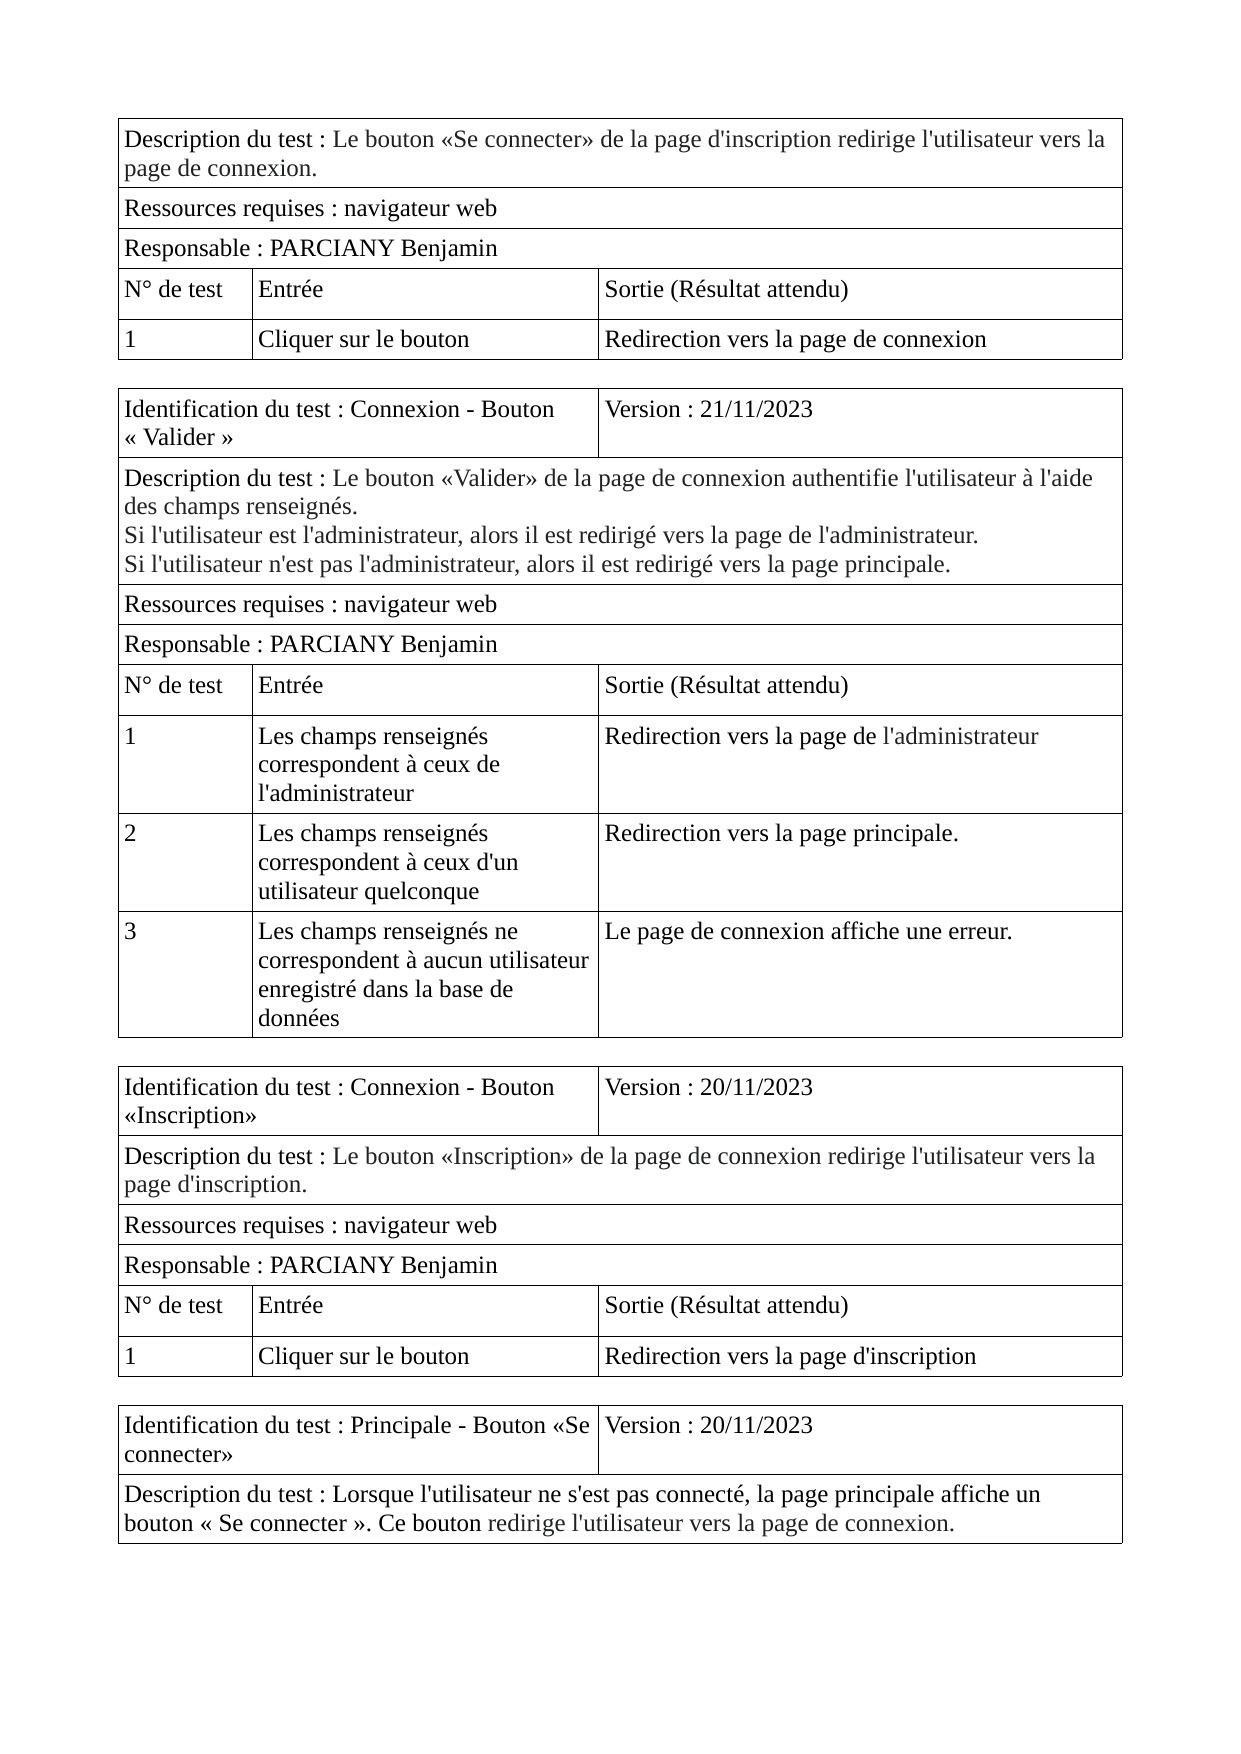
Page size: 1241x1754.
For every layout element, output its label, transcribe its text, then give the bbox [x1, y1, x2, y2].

table_cell Cliquer sur le bouton [253, 320, 598, 359]
table_cell 2 [119, 814, 252, 911]
table_cell 1 [119, 1337, 252, 1376]
table_header Version : 21/11/2023 [599, 389, 1122, 457]
table_cell 1 [119, 320, 252, 359]
table_cell Description du test : Le bouton «Valider» de la page de connexion authentifie l'utilisateur à l'aide des champs renseignés. Si l'utilisateur est l'administrateur, alors il est redirigé vers la page de l'administrateur. Si l'utilisateur n'est pas l'administrateur, alors il est redirigé vers la page principale. [119, 458, 1122, 583]
table_cell N° de test [119, 1286, 252, 1336]
table_cell N° de test [119, 269, 252, 319]
table_cell Le page de connexion affiche une erreur. [599, 912, 1122, 1037]
table_cell 1 [119, 716, 252, 813]
table_cell Description du test : Le bouton «Se connecter» de la page d'inscription redirige l'utilisateur vers la page de connexion. [119, 119, 1122, 187]
table_header Version : 20/11/2023 [599, 1067, 1122, 1135]
table_cell Ressources requises : navigateur web [119, 585, 1122, 624]
table_cell Sortie (Résultat attendu) [599, 1286, 1122, 1336]
table_cell Redirection vers la page de connexion [599, 320, 1122, 359]
table_cell Redirection vers la page principale. [599, 814, 1122, 911]
table_header Version : 20/11/2023 [599, 1406, 1122, 1474]
table_cell Responsable : PARCIANY Benjamin [119, 229, 1122, 268]
table_cell Ressources requises : navigateur web [119, 188, 1122, 227]
table_cell Redirection vers la page de l'administrateur [599, 716, 1122, 813]
table_cell Sortie (Résultat attendu) [599, 665, 1122, 715]
table_header Identification du test : Principale - Bouton «Se connecter» [119, 1406, 598, 1474]
table_cell Les champs renseignés correspondent à ceux d'un utilisateur quelconque [253, 814, 598, 911]
table_cell Sortie (Résultat attendu) [599, 269, 1122, 319]
table_cell Description du test : Lorsque l'utilisateur ne s'est pas connecté, la page principale affiche un bouton « Se connecter ». Ce bouton redirige l'utilisateur vers la page de connexion. [119, 1475, 1122, 1543]
table_cell Description du test : Le bouton «Inscription» de la page de connexion redirige l'utilisateur vers la page d'inscription. [119, 1136, 1122, 1204]
table_cell Les champs renseignés ne correspondent à aucun utilisateur enregistré dans la base de données [253, 912, 598, 1037]
table_cell Entrée [253, 269, 598, 319]
table_cell 3 [119, 912, 252, 1037]
table_cell Entrée [253, 665, 598, 715]
table_header Identification du test : Connexion - Bouton «Inscription» [119, 1067, 598, 1135]
table_header Identification du test : Connexion - Bouton « Valider » [119, 389, 598, 457]
table_cell Ressources requises : navigateur web [119, 1205, 1122, 1244]
table_cell Les champs renseignés correspondent à ceux de l'administrateur [253, 716, 598, 813]
table_cell Redirection vers la page d'inscription [599, 1337, 1122, 1376]
table_cell N° de test [119, 665, 252, 715]
table_cell Cliquer sur le bouton [253, 1337, 598, 1376]
table_cell Responsable : PARCIANY Benjamin [119, 1245, 1122, 1285]
table_cell Responsable : PARCIANY Benjamin [119, 625, 1122, 664]
table_cell Entrée [253, 1286, 598, 1336]
